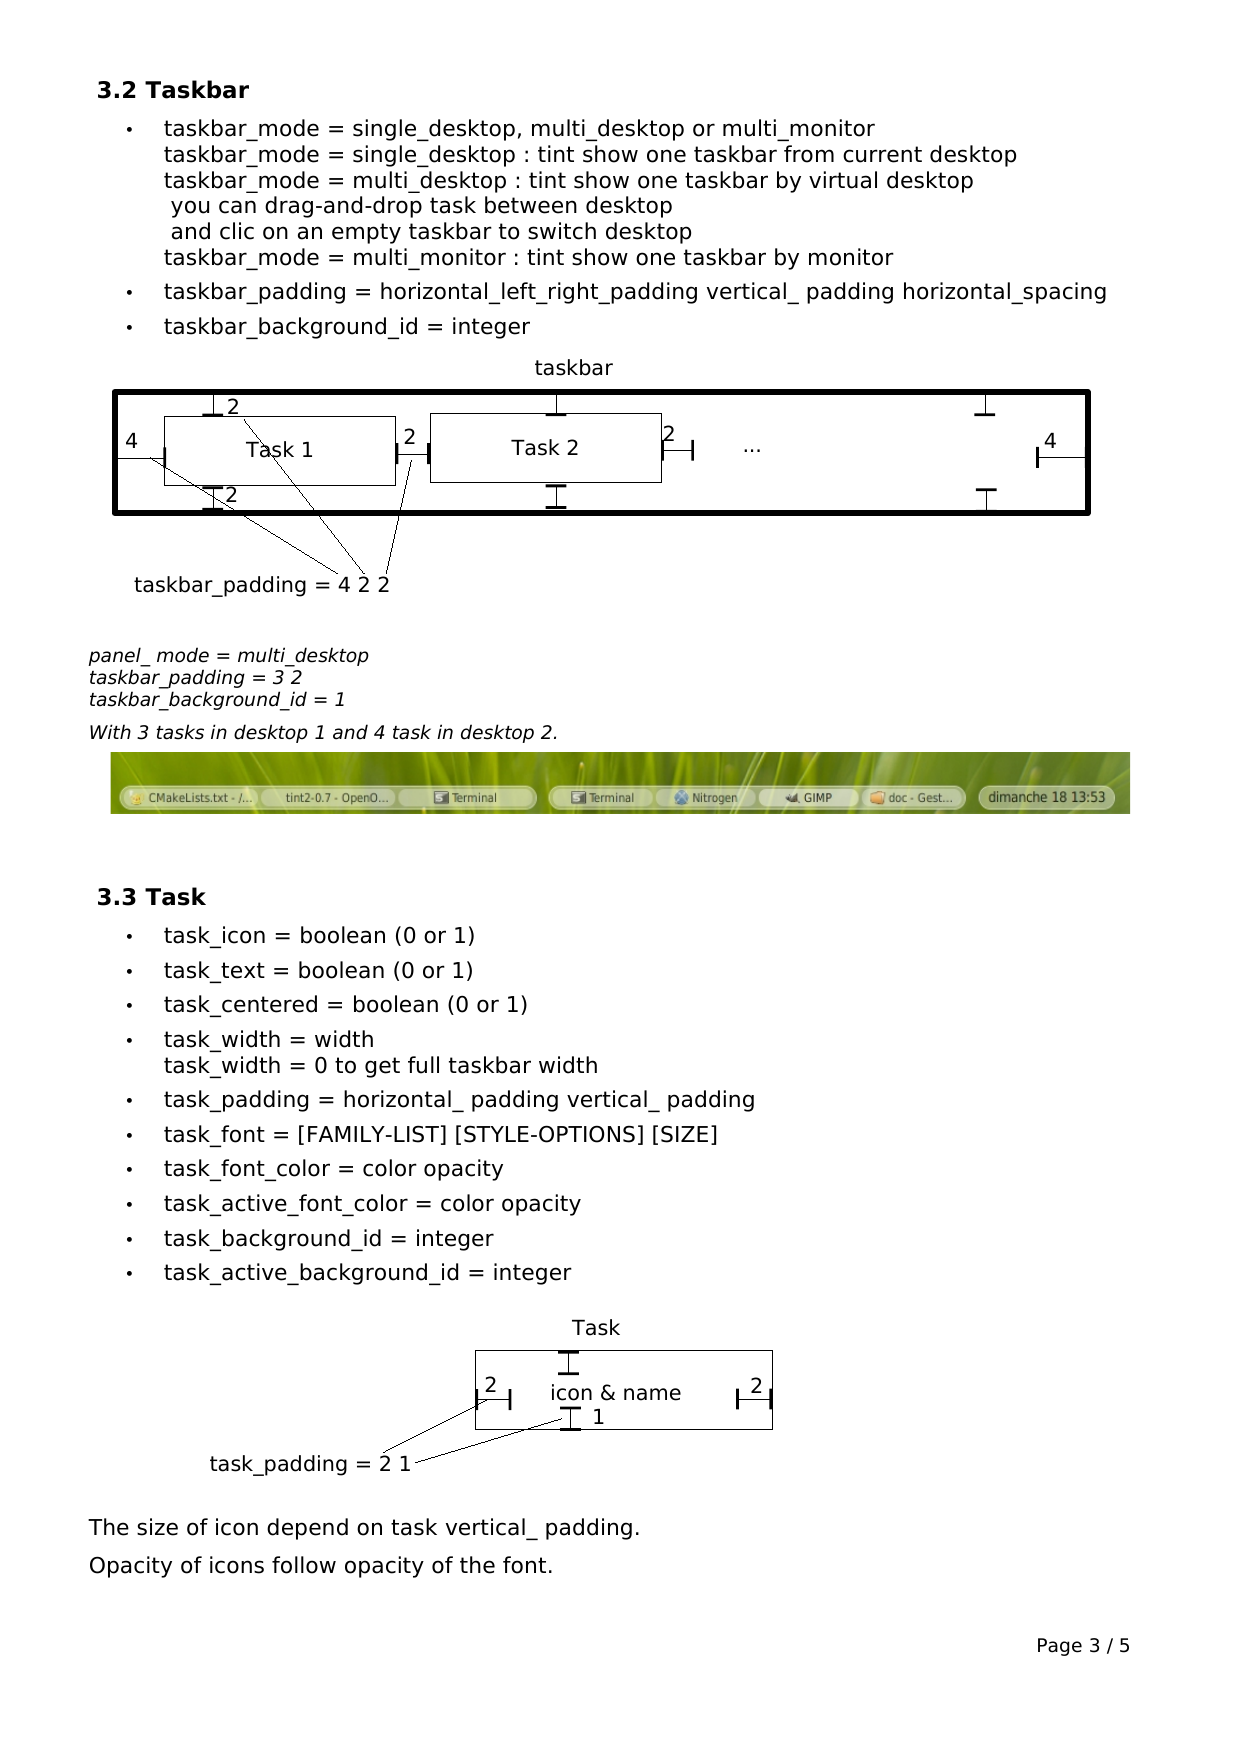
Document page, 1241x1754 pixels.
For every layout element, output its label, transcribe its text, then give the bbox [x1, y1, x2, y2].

list task_active_font_color = color opacity [126, 1191, 1152, 1217]
list task_active_background_id = integer [126, 1260, 1152, 1286]
list task_icon = boolean (0 or 1) [126, 923, 1152, 949]
subtitle Taskbar [88, 77, 1152, 103]
text panel_ mode = multi_desktop taskbar_padding = 3 2 [88, 644, 1152, 688]
text The size of icon depend on task vertical_ padding. [88, 1515, 1152, 1541]
list taskbar_padding = horizontal_left_right_padding vertical_ padding horizontal_spacing [126, 279, 1152, 305]
text With 3 tasks in desktop 1 and 4 task in desktop 2. [88, 722, 1152, 766]
list task_centered = boolean (0 or 1) [126, 992, 1152, 1018]
text taskbar_background_id = 1 [88, 688, 1152, 711]
list task_font_color = color opacity [126, 1156, 1152, 1182]
list taskbar_background_id = integer [126, 314, 1152, 339]
text Opacity of icons follow opacity of the font. [88, 1553, 1152, 1578]
list taskbar_mode = single_desktop, multi_desktop or multi_monitor taskbar_mode = single_desktop : tint show one taskbar from current desktop taskbar_mode = multi_desktop : tint show one taskbar by virtual desktop you can drag-and-drop task between desktop and clic on an empty taskbar to switch desktop taskbar_mode = multi_monitor : tint show one taskbar by monitor [126, 116, 1152, 270]
picture [110, 752, 1130, 814]
list task_text = boolean (0 or 1) [126, 958, 1152, 983]
list task_background_id = integer [126, 1225, 1152, 1251]
list task_padding = horizontal_ padding vertical_ padding [126, 1087, 1152, 1113]
list task_width = width task_width = 0 to get full taskbar width [126, 1027, 1152, 1078]
list task_font = [FAMILY-LIST] [STYLE-OPTIONS] [SIZE] [126, 1122, 1152, 1147]
subtitle Task [88, 884, 1152, 911]
